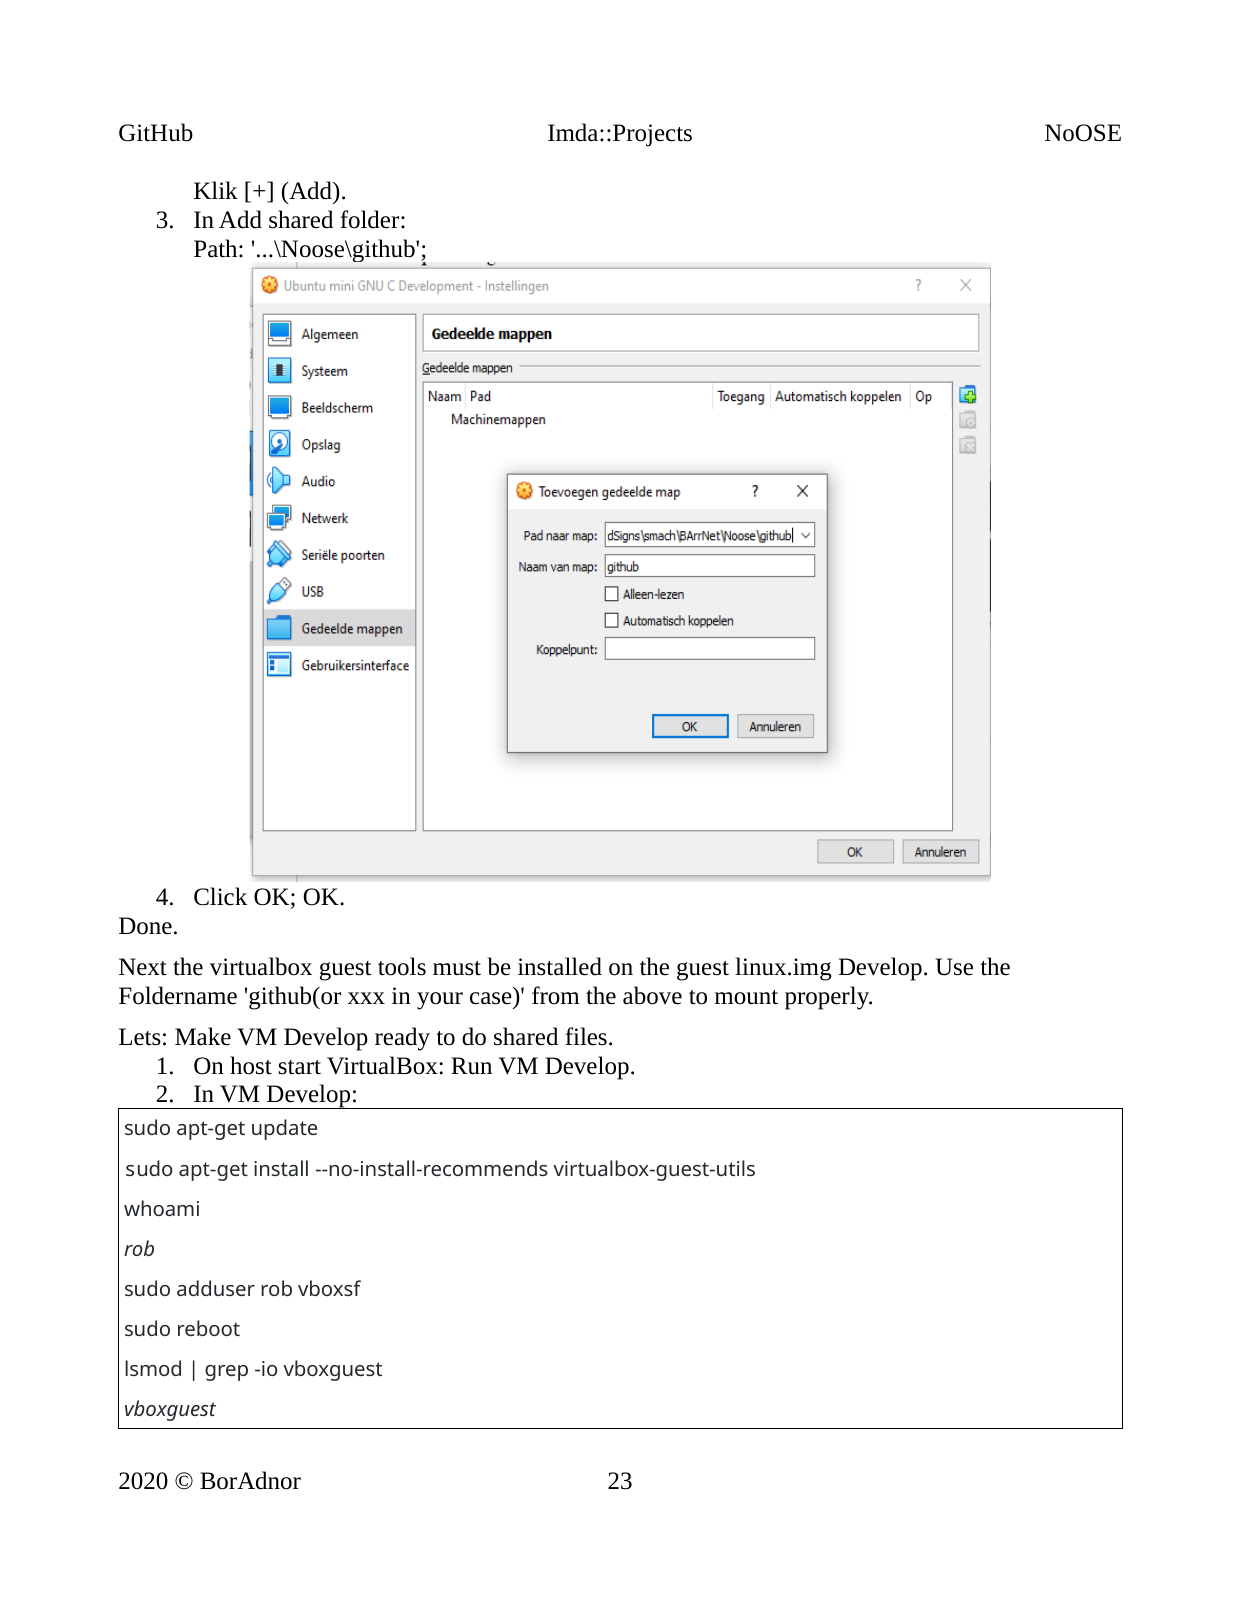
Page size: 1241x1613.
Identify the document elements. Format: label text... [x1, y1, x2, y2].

list On host start VirtualBox: Run VM Develop. [156, 1051, 1122, 1079]
text Done. [118, 911, 1122, 939]
list Click OK; OK. [156, 882, 1122, 911]
table_header sudo apt-get update sudo apt-get install --no-install-recommends virtualbox-guest-utils whoami rob sudo adduser rob vboxsf sudo reboot lsmod | grep -io vboxguest vboxguest [119, 1109, 1122, 1428]
picture [249, 262, 991, 882]
list In Add shared folder: Path: '...\Noose\github'; [156, 205, 1122, 263]
list Klik [+] (Add). [156, 176, 1122, 205]
list In VM Develop: [156, 1079, 1122, 1108]
text Next the virtualbox guest tools must be installed on the guest linux.img Develop. Use the Foldername 'github(or xxx in your case)' from the above to mount properly. [118, 952, 1122, 1009]
text Lets: Make VM Develop ready to do shared files. [118, 1022, 1122, 1051]
